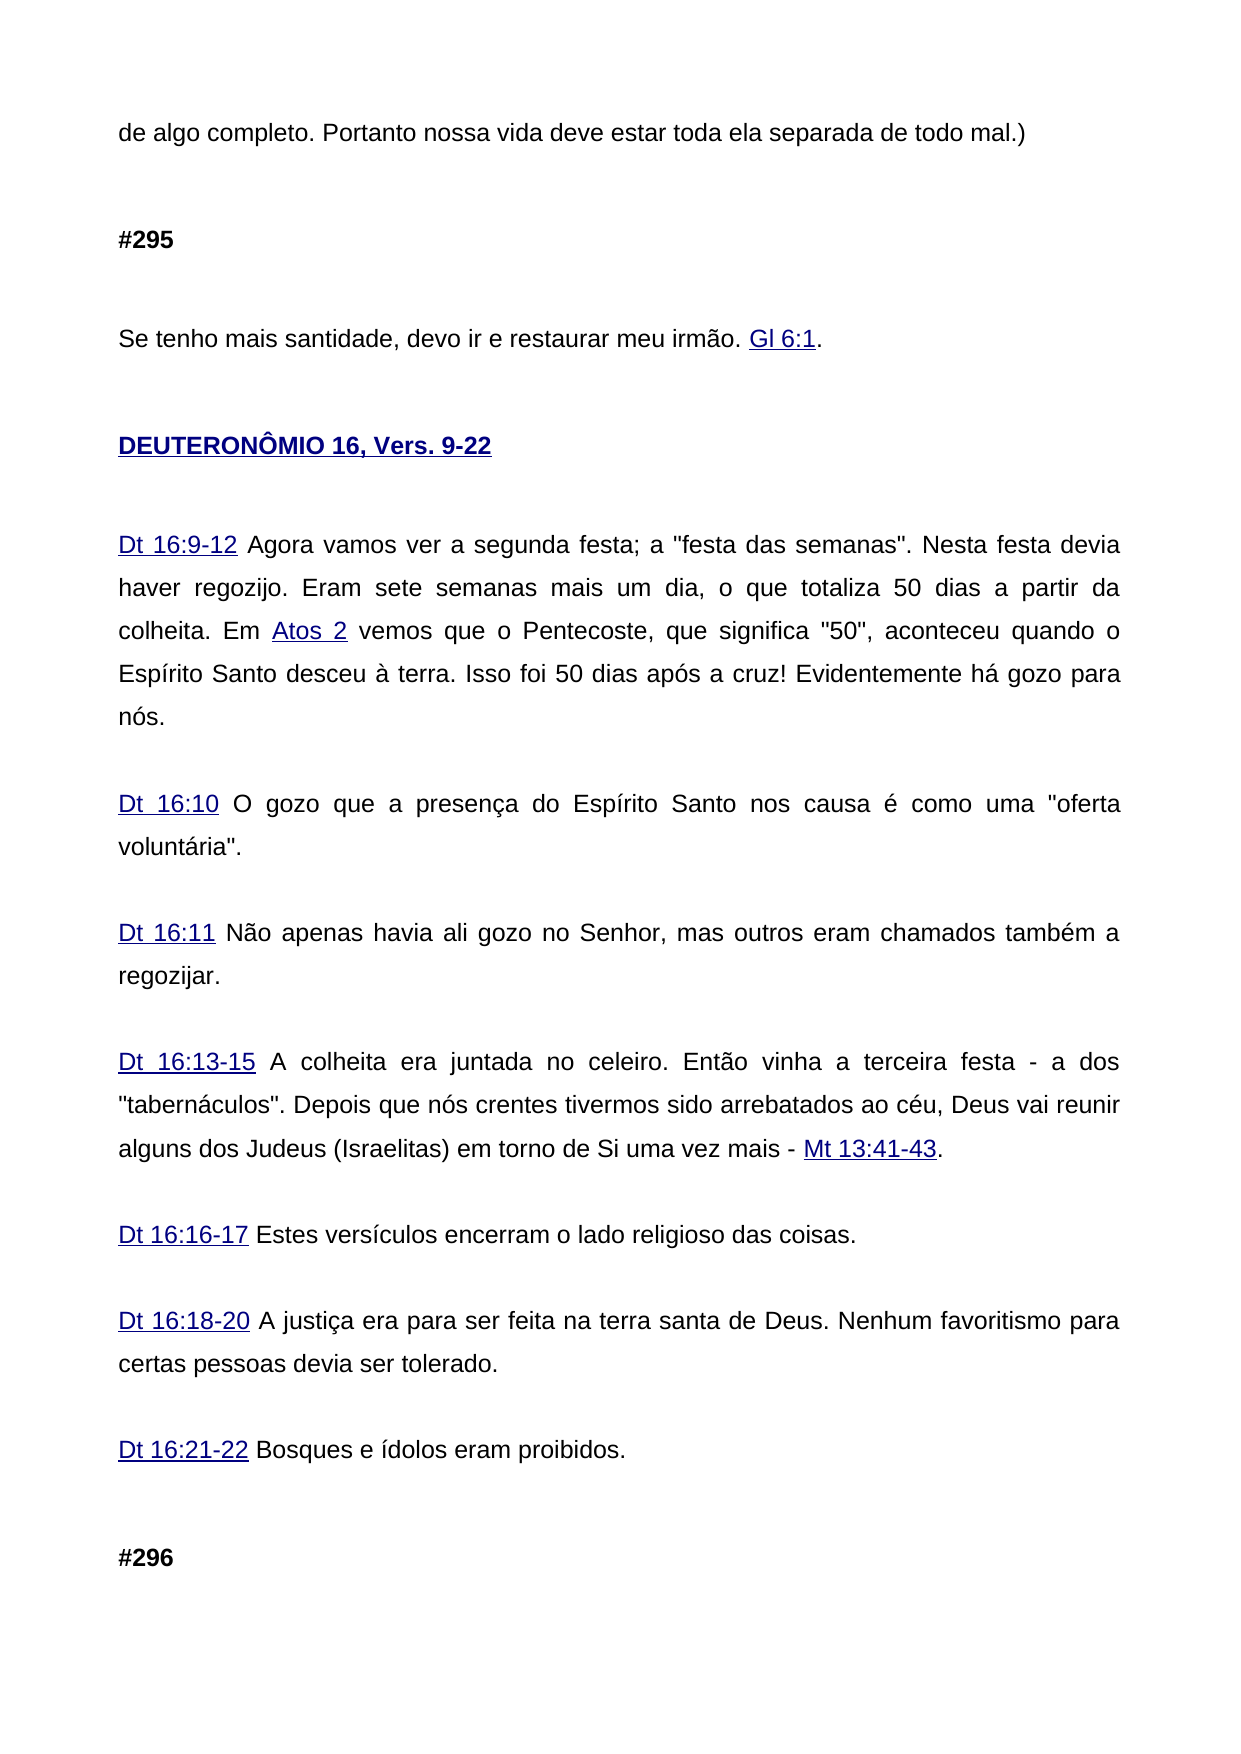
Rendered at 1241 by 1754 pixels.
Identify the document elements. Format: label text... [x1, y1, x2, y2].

subtitle #295 [118, 225, 1122, 254]
text Dt 16:16-17 Estes versículos encerram o lado religioso das coisas. [118, 1220, 1122, 1248]
text Dt 16:10 O gozo que a presença do Espírito Santo nos causa é como uma "oferta voluntária". [118, 788, 1122, 860]
text Se tenho mais santidade, devo ir e restaurar meu irmão. Gl 6:1. [118, 324, 1122, 353]
text de algo completo. Portanto nossa vida deve estar toda ela separada de todo mal.) [118, 118, 1122, 147]
text Dt 16:9-12 Agora vamos ver a segunda festa; a "festa das semanas". Nesta festa devia haver regozijo. Eram sete semanas mais um dia, o que totaliza 50 dias a partir da colheita. Em Atos 2 vemos que o Pentecoste, que significa "50", aconteceu quando o Espírito Santo desceu à terra. Isso foi 50 dias após a cruz! Evidentemente há gozo para nós. [118, 530, 1122, 731]
text Dt 16:13-15 A colheita era juntada no celeiro. Então vinha a terceira festa - a dos "tabernáculos". Depois que nós crentes tivermos sido arrebatados ao céu, Deus vai reunir alguns dos Judeus (Israelitas) em torno de Si uma vez mais - Mt 13:41-43. [118, 1047, 1122, 1162]
text Dt 16:18-20 A justiça era para ser feita na terra santa de Deus. Nenhum favoritismo para certas pessoas devia ser tolerado. [118, 1306, 1122, 1378]
subtitle #296 [118, 1542, 1122, 1571]
text Dt 16:21-22 Bosques e ídolos eram proibidos. [118, 1435, 1122, 1464]
subtitle DEUTERONÔMIO 16, Vers. 9-22 [118, 431, 1122, 460]
text Dt 16:11 Não apenas havia ali gozo no Senhor, mas outros eram chamados também a regozijar. [118, 918, 1122, 990]
